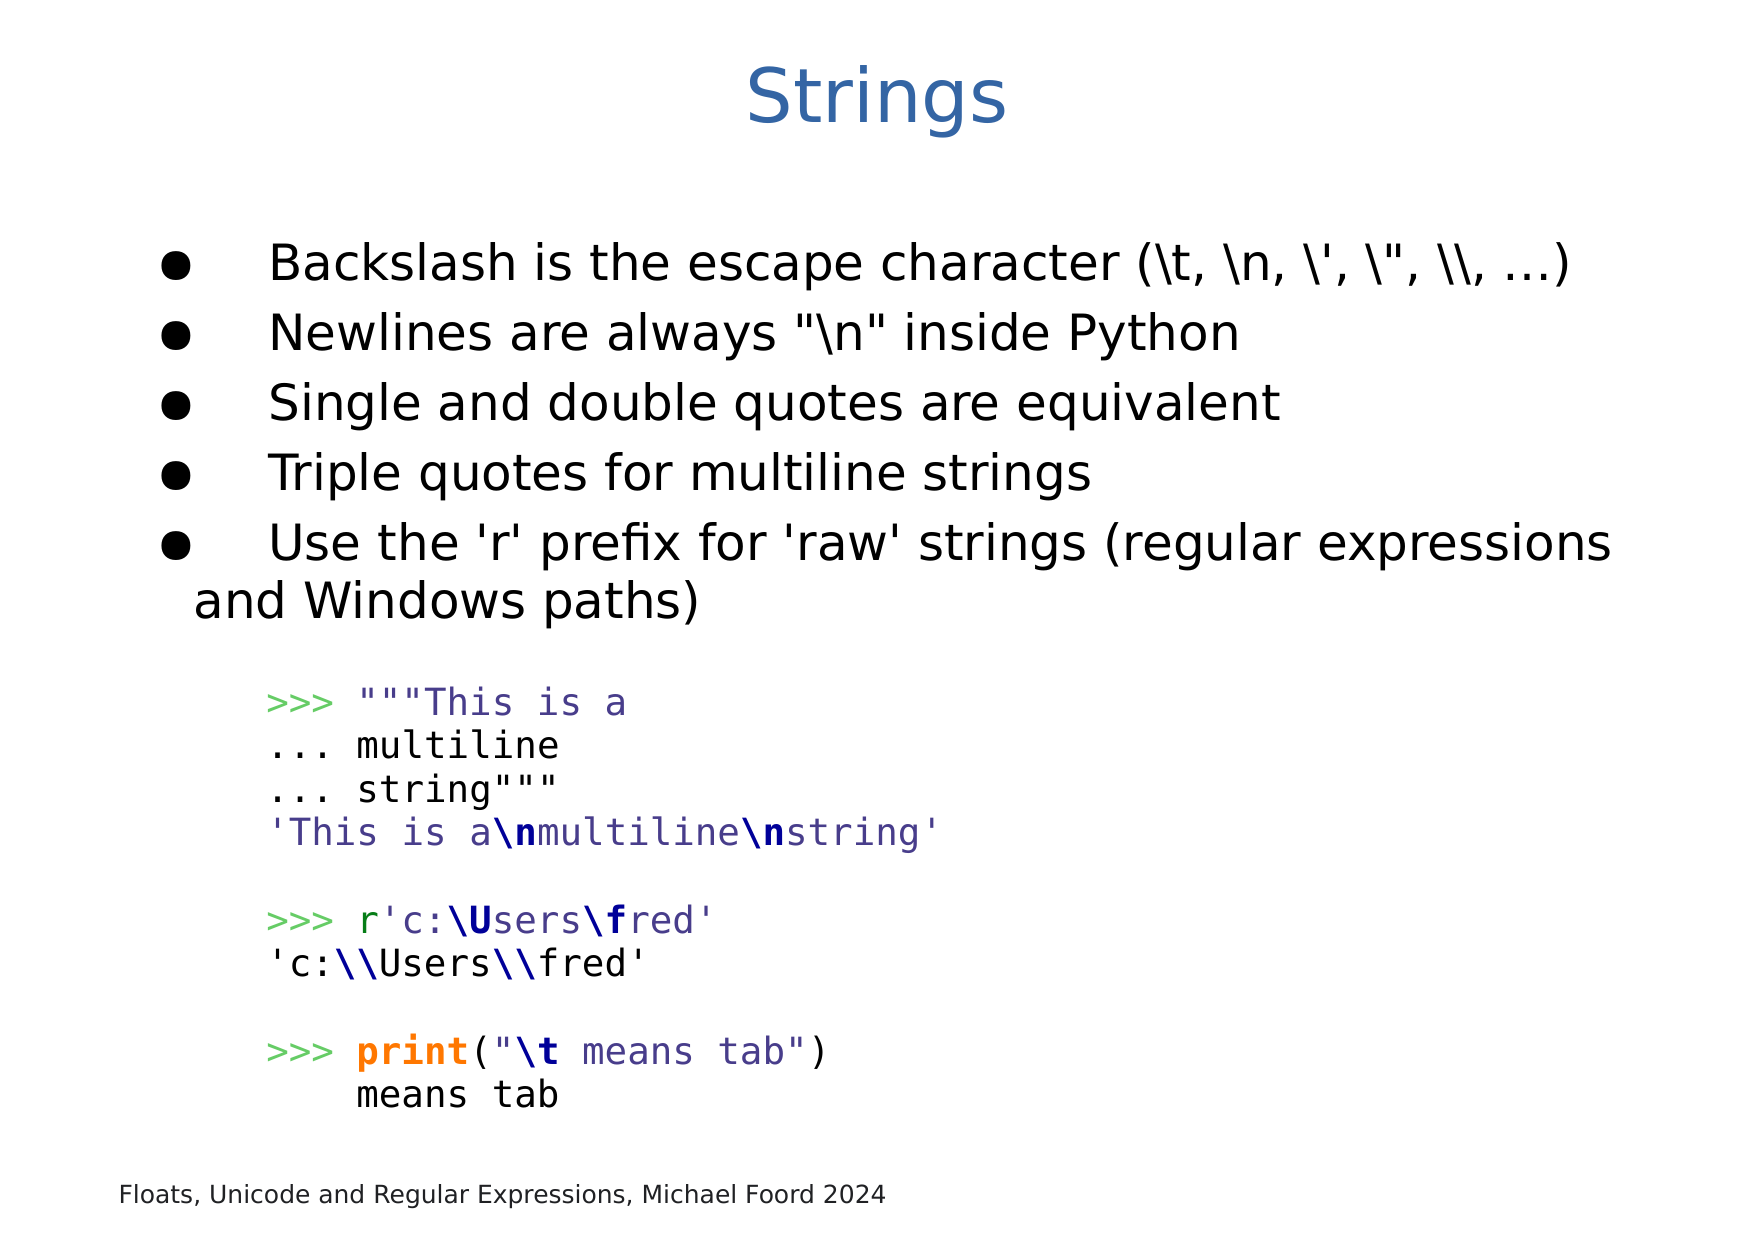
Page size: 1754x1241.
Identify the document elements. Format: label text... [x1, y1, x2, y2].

text >>> r'c:\Users\fred' [266, 898, 1636, 942]
text >>> """This is a [266, 680, 1636, 724]
list Use the 'r' prefix for 'raw' strings (regular expressions and Windows paths) [156, 514, 1636, 631]
text means tab [266, 1073, 1636, 1117]
list Single and double quotes are equivalent [156, 374, 1636, 432]
list Newlines are always "\n" inside Python [156, 304, 1636, 362]
list Triple quotes for multiline strings [156, 444, 1636, 502]
subtitle Strings [118, 53, 1636, 140]
list Backslash is the escape character (\t, \n, \', \", \\, …) [156, 234, 1636, 292]
text ... multiline [266, 724, 1636, 767]
text 'This is a\nmultiline\nstring' [266, 811, 1636, 855]
text ... string""" [266, 767, 1636, 811]
text 'c:\\Users\\fred' [266, 942, 1636, 986]
text >>> print("\t means tab") [266, 1029, 1636, 1073]
